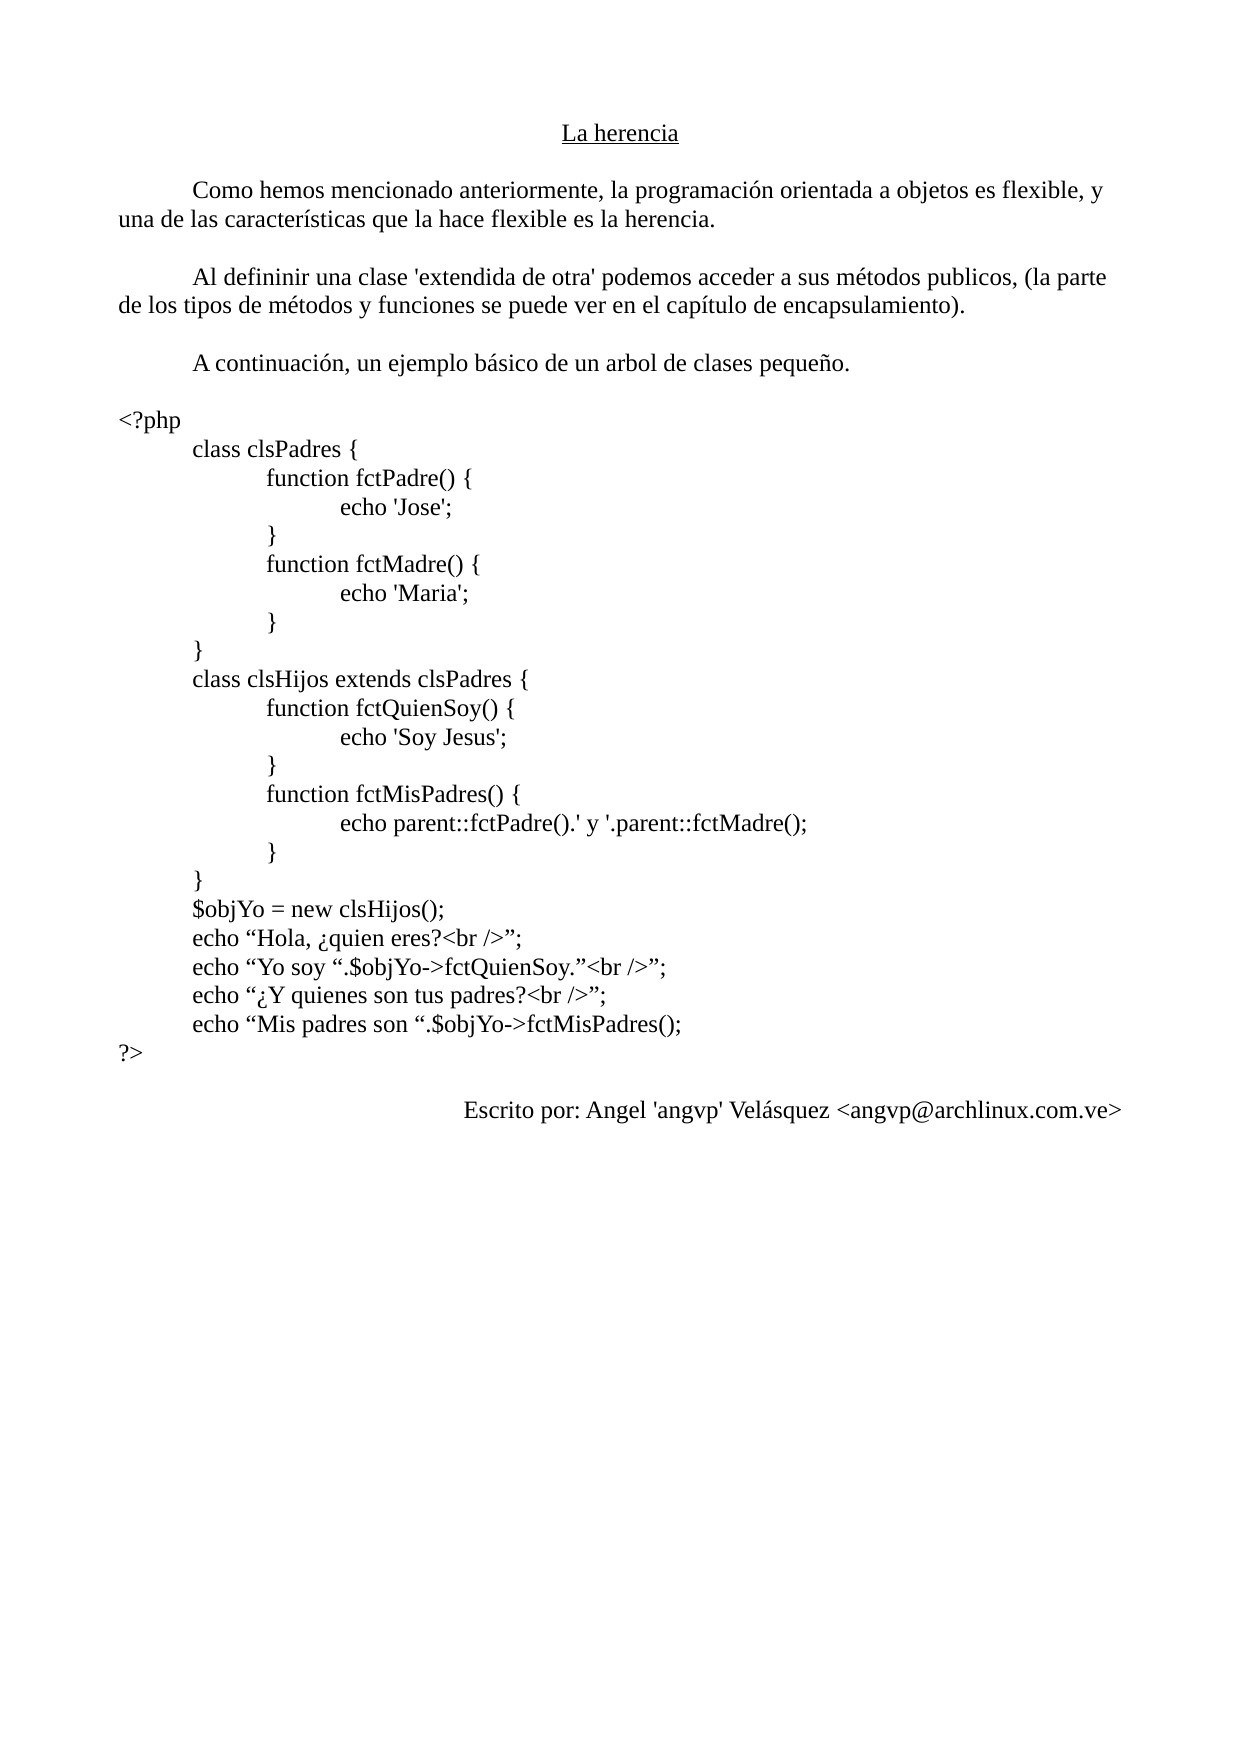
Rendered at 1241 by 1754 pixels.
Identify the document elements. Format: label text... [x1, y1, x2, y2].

text echo 'Soy Jesus'; [118, 722, 1122, 751]
text } [118, 866, 1122, 894]
text } [118, 607, 1122, 636]
text echo 'Jose'; [118, 492, 1122, 521]
text Al defininir una clase 'extendida de otra' podemos acceder a sus métodos publicos, (la parte de los tipos de métodos y funciones se puede ver en el capítulo de encapsulamiento). [118, 262, 1122, 319]
text Escrito por: Angel 'angvp' Velásquez <angvp@archlinux.com.ve> [118, 1096, 1122, 1124]
text } [118, 751, 1122, 779]
text function fctMisPadres() { [118, 779, 1122, 808]
text echo “Yo soy “.$objYo->fctQuienSoy.”<br />”; [118, 952, 1122, 981]
text class clsHijos extends clsPadres { [118, 664, 1122, 693]
text function fctQuienSoy() { [118, 693, 1122, 722]
text Como hemos mencionado anteriormente, la programación orientada a objetos es flexible, y una de las características que la hace flexible es la herencia. [118, 176, 1122, 233]
text echo “Hola, ¿quien eres?<br />”; [118, 923, 1122, 952]
text A continuación, un ejemplo básico de un arbol de clases pequeño. [118, 348, 1122, 377]
text class clsPadres { [118, 434, 1122, 463]
text } [118, 521, 1122, 549]
text function fctMadre() { [118, 549, 1122, 578]
text <?php [118, 406, 1122, 434]
text $objYo = new clsHijos(); [118, 894, 1122, 923]
text ?> [118, 1038, 1122, 1067]
text } [118, 837, 1122, 866]
text function fctPadre() { [118, 463, 1122, 492]
text echo “Mis padres son “.$objYo->fctMisPadres(); [118, 1009, 1122, 1038]
text echo parent::fctPadre().' y '.parent::fctMadre(); [118, 808, 1122, 837]
text } [118, 636, 1122, 664]
text echo “¿Y quienes son tus padres?<br />”; [118, 981, 1122, 1009]
text echo 'Maria'; [118, 578, 1122, 607]
text La herencia [118, 118, 1122, 147]
